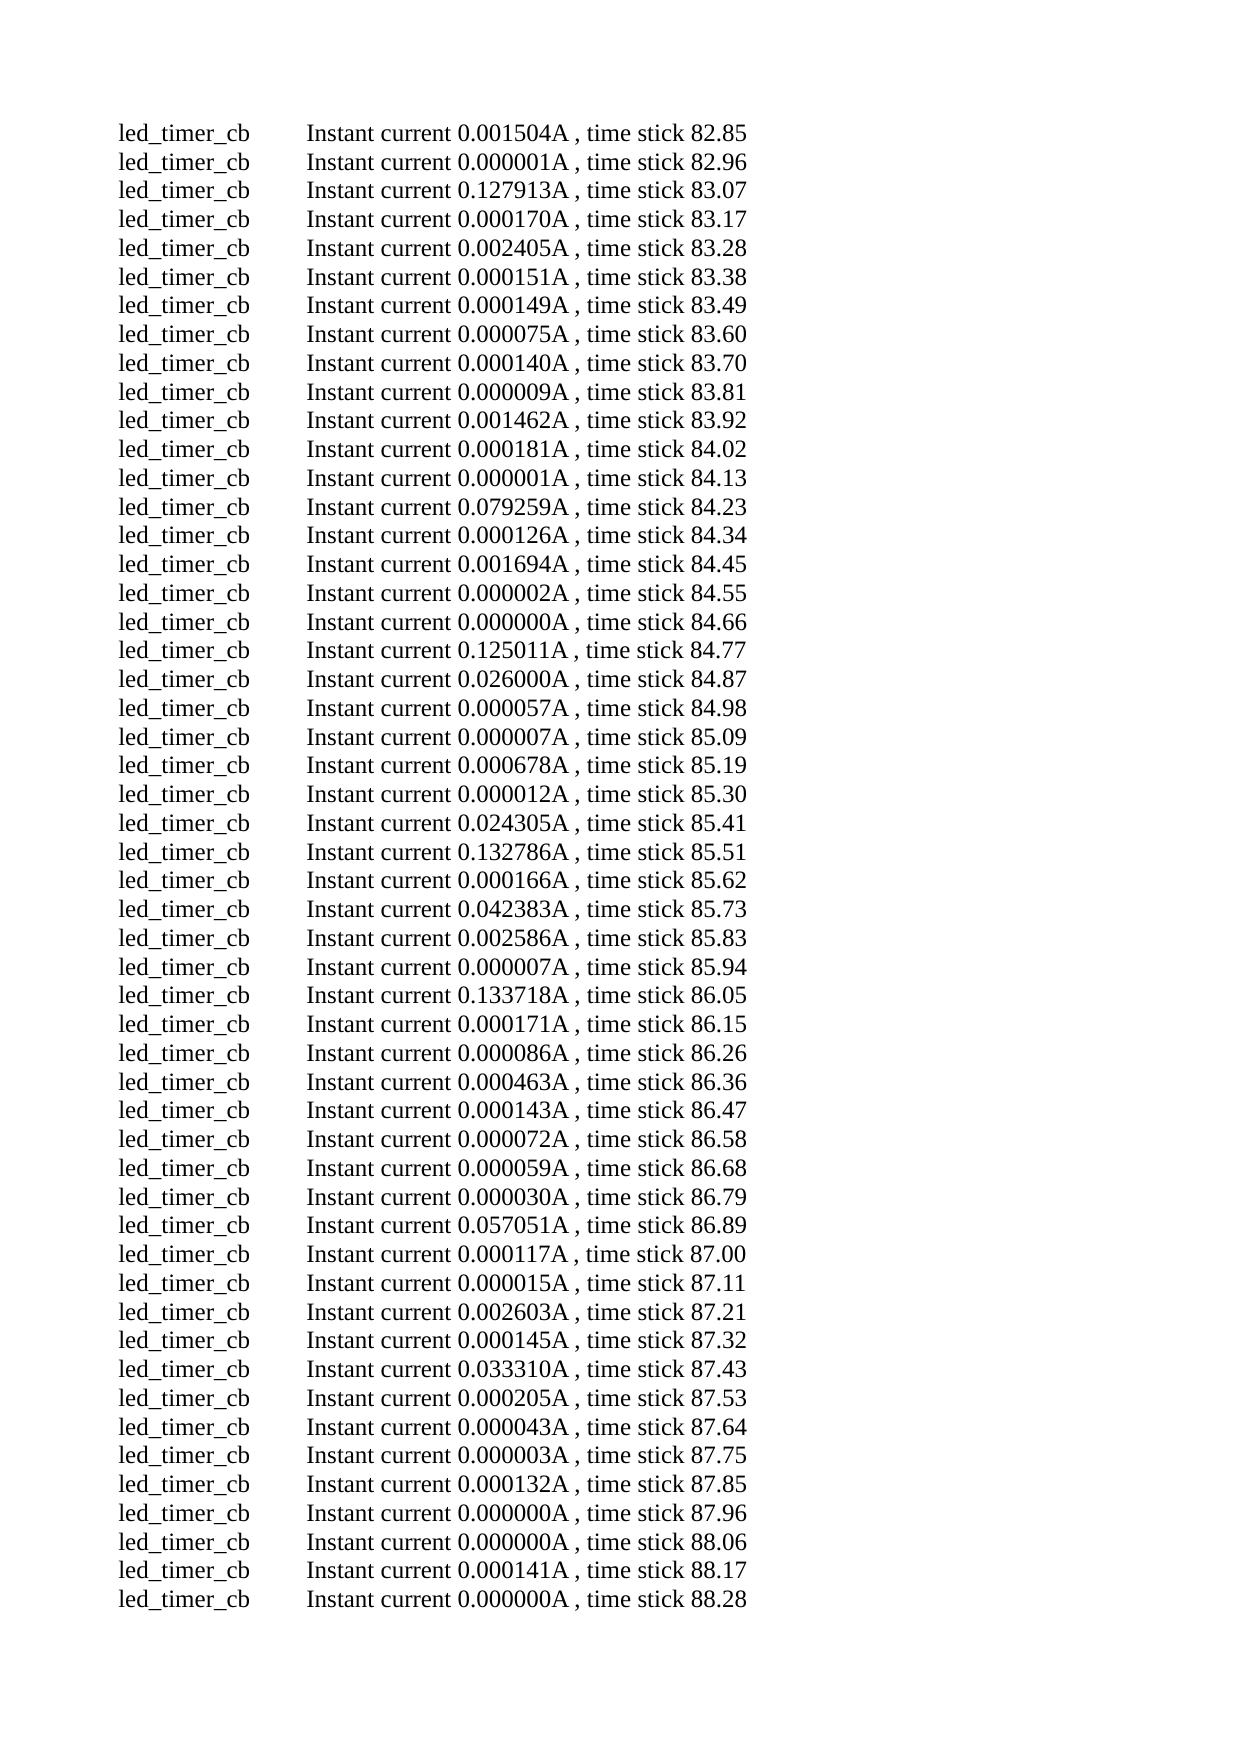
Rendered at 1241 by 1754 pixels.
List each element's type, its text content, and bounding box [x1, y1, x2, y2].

text led_timer_cb Instant current 0.001462A , time stick 83.92 [118, 406, 1122, 434]
text led_timer_cb Instant current 0.026000A , time stick 84.87 [118, 664, 1122, 693]
text led_timer_cb Instant current 0.000000A , time stick 88.06 [118, 1527, 1122, 1556]
text led_timer_cb Instant current 0.042383A , time stick 85.73 [118, 894, 1122, 923]
text led_timer_cb Instant current 0.000126A , time stick 84.34 [118, 521, 1122, 549]
text led_timer_cb Instant current 0.000007A , time stick 85.94 [118, 952, 1122, 981]
text led_timer_cb Instant current 0.000002A , time stick 84.55 [118, 578, 1122, 607]
text led_timer_cb Instant current 0.000170A , time stick 83.17 [118, 204, 1122, 233]
text led_timer_cb Instant current 0.000149A , time stick 83.49 [118, 291, 1122, 319]
text led_timer_cb Instant current 0.000000A , time stick 87.96 [118, 1498, 1122, 1527]
text led_timer_cb Instant current 0.000145A , time stick 87.32 [118, 1326, 1122, 1354]
text led_timer_cb Instant current 0.000009A , time stick 83.81 [118, 377, 1122, 406]
text led_timer_cb Instant current 0.000003A , time stick 87.75 [118, 1441, 1122, 1469]
text led_timer_cb Instant current 0.000015A , time stick 87.11 [118, 1268, 1122, 1297]
text led_timer_cb Instant current 0.000141A , time stick 88.17 [118, 1556, 1122, 1584]
text led_timer_cb Instant current 0.000000A , time stick 88.28 [118, 1584, 1122, 1613]
text led_timer_cb Instant current 0.132786A , time stick 85.51 [118, 837, 1122, 866]
text led_timer_cb Instant current 0.000151A , time stick 83.38 [118, 262, 1122, 291]
text led_timer_cb Instant current 0.000057A , time stick 84.98 [118, 693, 1122, 722]
text led_timer_cb Instant current 0.079259A , time stick 84.23 [118, 492, 1122, 521]
text led_timer_cb Instant current 0.001694A , time stick 84.45 [118, 549, 1122, 578]
text led_timer_cb Instant current 0.002603A , time stick 87.21 [118, 1297, 1122, 1326]
text led_timer_cb Instant current 0.000043A , time stick 87.64 [118, 1412, 1122, 1441]
text led_timer_cb Instant current 0.000143A , time stick 86.47 [118, 1096, 1122, 1124]
text led_timer_cb Instant current 0.000012A , time stick 85.30 [118, 779, 1122, 808]
text led_timer_cb Instant current 0.000132A , time stick 87.85 [118, 1469, 1122, 1498]
text led_timer_cb Instant current 0.000181A , time stick 84.02 [118, 434, 1122, 463]
text led_timer_cb Instant current 0.057051A , time stick 86.89 [118, 1211, 1122, 1239]
text led_timer_cb Instant current 0.001504A , time stick 82.85 [118, 118, 1122, 147]
text led_timer_cb Instant current 0.000166A , time stick 85.62 [118, 866, 1122, 894]
text led_timer_cb Instant current 0.000075A , time stick 83.60 [118, 319, 1122, 348]
text led_timer_cb Instant current 0.002586A , time stick 85.83 [118, 923, 1122, 952]
text led_timer_cb Instant current 0.000000A , time stick 84.66 [118, 607, 1122, 636]
text led_timer_cb Instant current 0.033310A , time stick 87.43 [118, 1354, 1122, 1383]
text led_timer_cb Instant current 0.133718A , time stick 86.05 [118, 981, 1122, 1009]
text led_timer_cb Instant current 0.000001A , time stick 82.96 [118, 147, 1122, 176]
text led_timer_cb Instant current 0.024305A , time stick 85.41 [118, 808, 1122, 837]
text led_timer_cb Instant current 0.000001A , time stick 84.13 [118, 463, 1122, 492]
text led_timer_cb Instant current 0.000072A , time stick 86.58 [118, 1124, 1122, 1153]
text led_timer_cb Instant current 0.000463A , time stick 86.36 [118, 1067, 1122, 1096]
text led_timer_cb Instant current 0.000678A , time stick 85.19 [118, 751, 1122, 779]
text led_timer_cb Instant current 0.000030A , time stick 86.79 [118, 1182, 1122, 1211]
text led_timer_cb Instant current 0.000140A , time stick 83.70 [118, 348, 1122, 377]
text led_timer_cb Instant current 0.127913A , time stick 83.07 [118, 176, 1122, 204]
text led_timer_cb Instant current 0.002405A , time stick 83.28 [118, 233, 1122, 262]
text led_timer_cb Instant current 0.000117A , time stick 87.00 [118, 1239, 1122, 1268]
text led_timer_cb Instant current 0.000171A , time stick 86.15 [118, 1009, 1122, 1038]
text led_timer_cb Instant current 0.000059A , time stick 86.68 [118, 1153, 1122, 1182]
text led_timer_cb Instant current 0.000205A , time stick 87.53 [118, 1383, 1122, 1412]
text led_timer_cb Instant current 0.000086A , time stick 86.26 [118, 1038, 1122, 1067]
text led_timer_cb Instant current 0.000007A , time stick 85.09 [118, 722, 1122, 751]
text led_timer_cb Instant current 0.125011A , time stick 84.77 [118, 636, 1122, 664]
